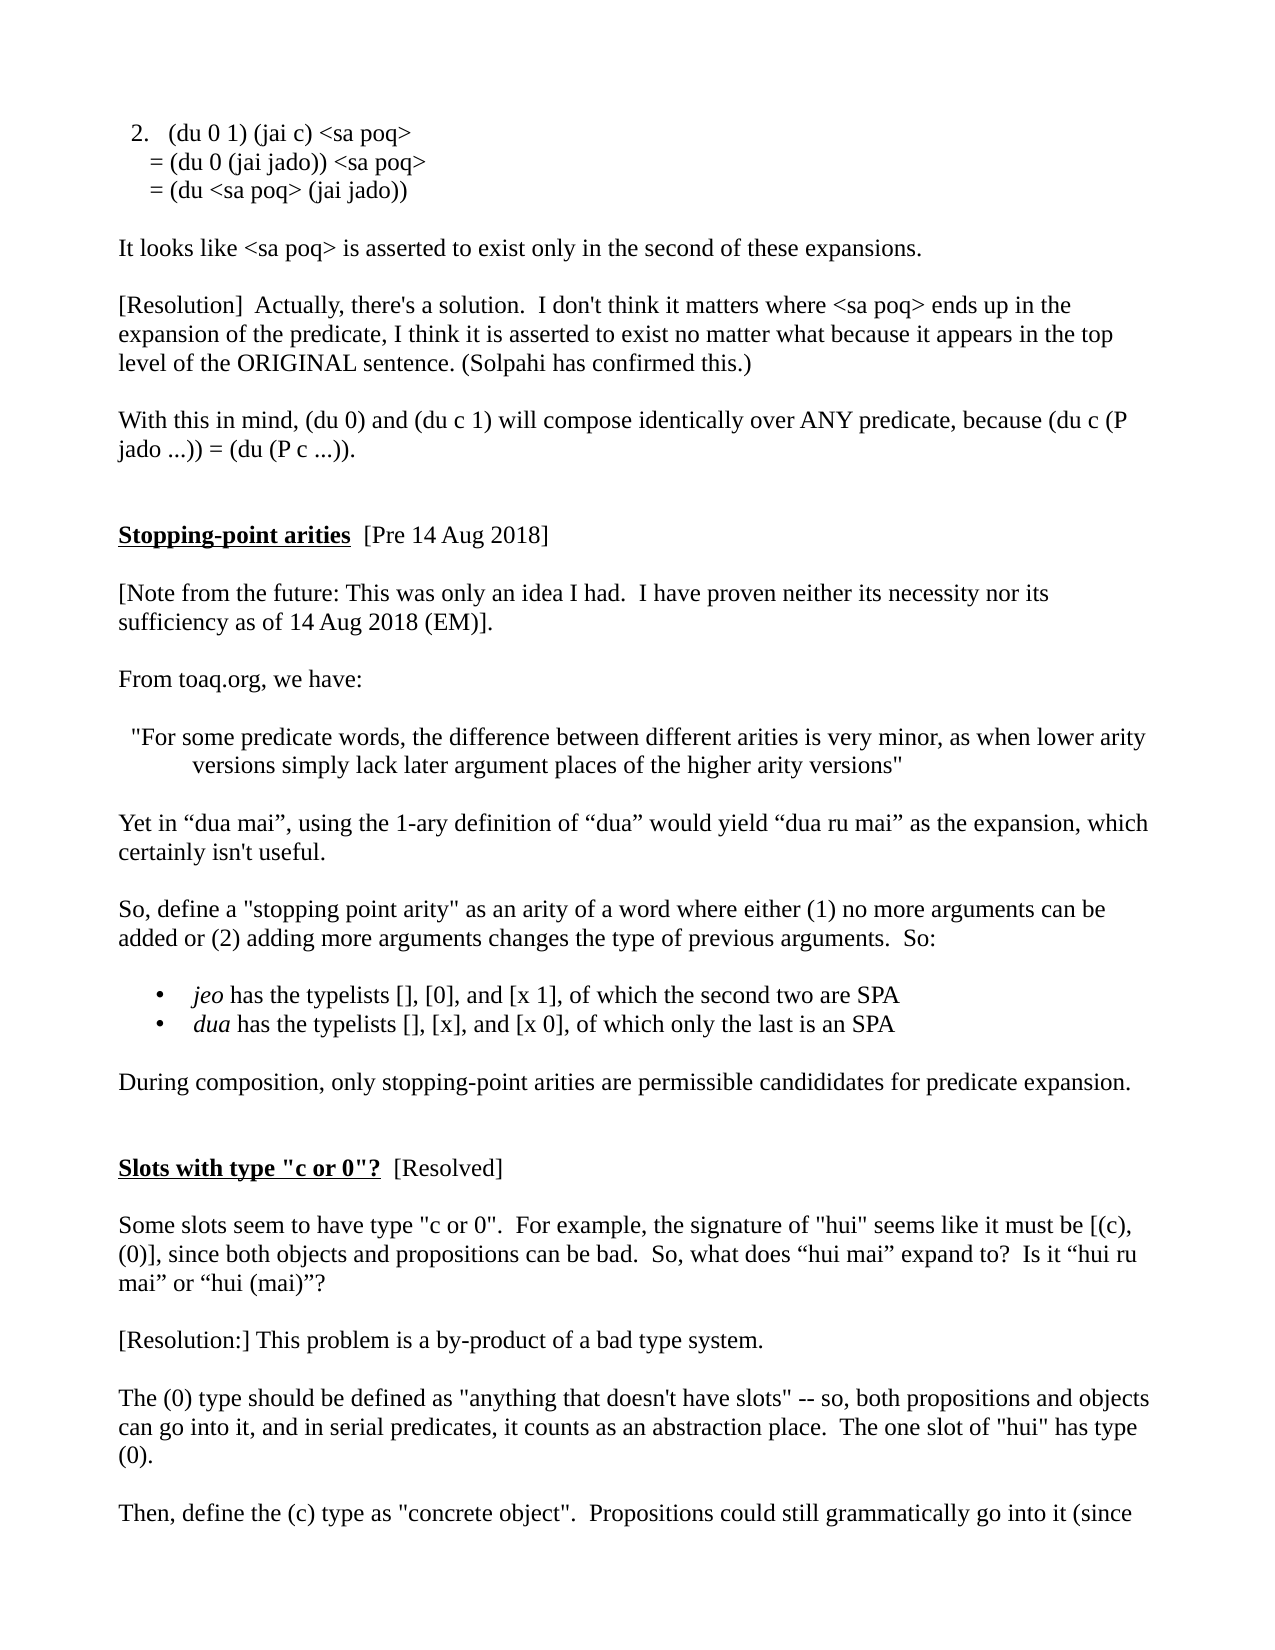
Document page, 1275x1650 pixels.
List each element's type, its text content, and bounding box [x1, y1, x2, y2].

text [Resolution:] This problem is a by-product of a bad type system. [118, 1326, 1157, 1354]
text Stopping-point arities [Pre 14 Aug 2018] [118, 521, 1157, 549]
text = (du 0 (jai jado)) <sa poq> [118, 147, 1157, 176]
text Slots with type "c or 0"? [Resolved] [118, 1153, 1157, 1182]
text 2. (du 0 1) (jai c) <sa poq> [118, 118, 1157, 147]
text So, define a "stopping point arity" as an arity of a word where either (1) no more arguments can be added or (2) adding more arguments changes the type of previous arguments. So: [118, 894, 1157, 952]
text During composition, only stopping-point arities are permissible candididates for predicate expansion. [118, 1067, 1157, 1096]
text "For some predicate words, the difference between different arities is very minor, as when lower arity versions simply lack later argument places of the higher arity versions" [118, 722, 1157, 779]
text Some slots seem to have type "c or 0". For example, the signature of "hui" seems like it must be [(c), (0)], since both objects and propositions can be bad. So, what does “hui mai” expand to? Is it “hui ru mai” or “hui (mai)”? [118, 1211, 1157, 1297]
list jeo has the typelists [], [0], and [x 1], of which the second two are SPA [156, 981, 1157, 1009]
text The (0) type should be defined as "anything that doesn't have slots" -- so, both propositions and objects can go into it, and in serial predicates, it counts as an abstraction place. The one slot of "hui" has type (0). [118, 1383, 1157, 1469]
text Then, define the (c) type as "concrete object". Propositions could still grammatically go into it (since [118, 1498, 1157, 1527]
text [Note from the future: This was only an idea I had. I have proven neither its necessity nor its sufficiency as of 14 Aug 2018 (EM)]. [118, 578, 1157, 636]
list dua has the typelists [], [x], and [x 0], of which only the last is an SPA [156, 1009, 1157, 1038]
text From toaq.org, we have: [118, 664, 1157, 693]
text [Resolution] Actually, there's a solution. I don't think it matters where <sa poq> ends up in the expansion of the predicate, I think it is asserted to exist no matter what because it appears in the top level of the ORIGINAL sentence. (Solpahi has confirmed this.) [118, 291, 1157, 377]
text With this in mind, (du 0) and (du c 1) will compose identically over ANY predicate, because (du c (P jado ...)) = (du (P c ...)). [118, 406, 1157, 463]
text = (du <sa poq> (jai jado)) [118, 176, 1157, 204]
text It looks like <sa poq> is asserted to exist only in the second of these expansions. [118, 233, 1157, 262]
text Yet in “dua mai”, using the 1-ary definition of “dua” would yield “dua ru mai” as the expansion, which certainly isn't useful. [118, 808, 1157, 866]
